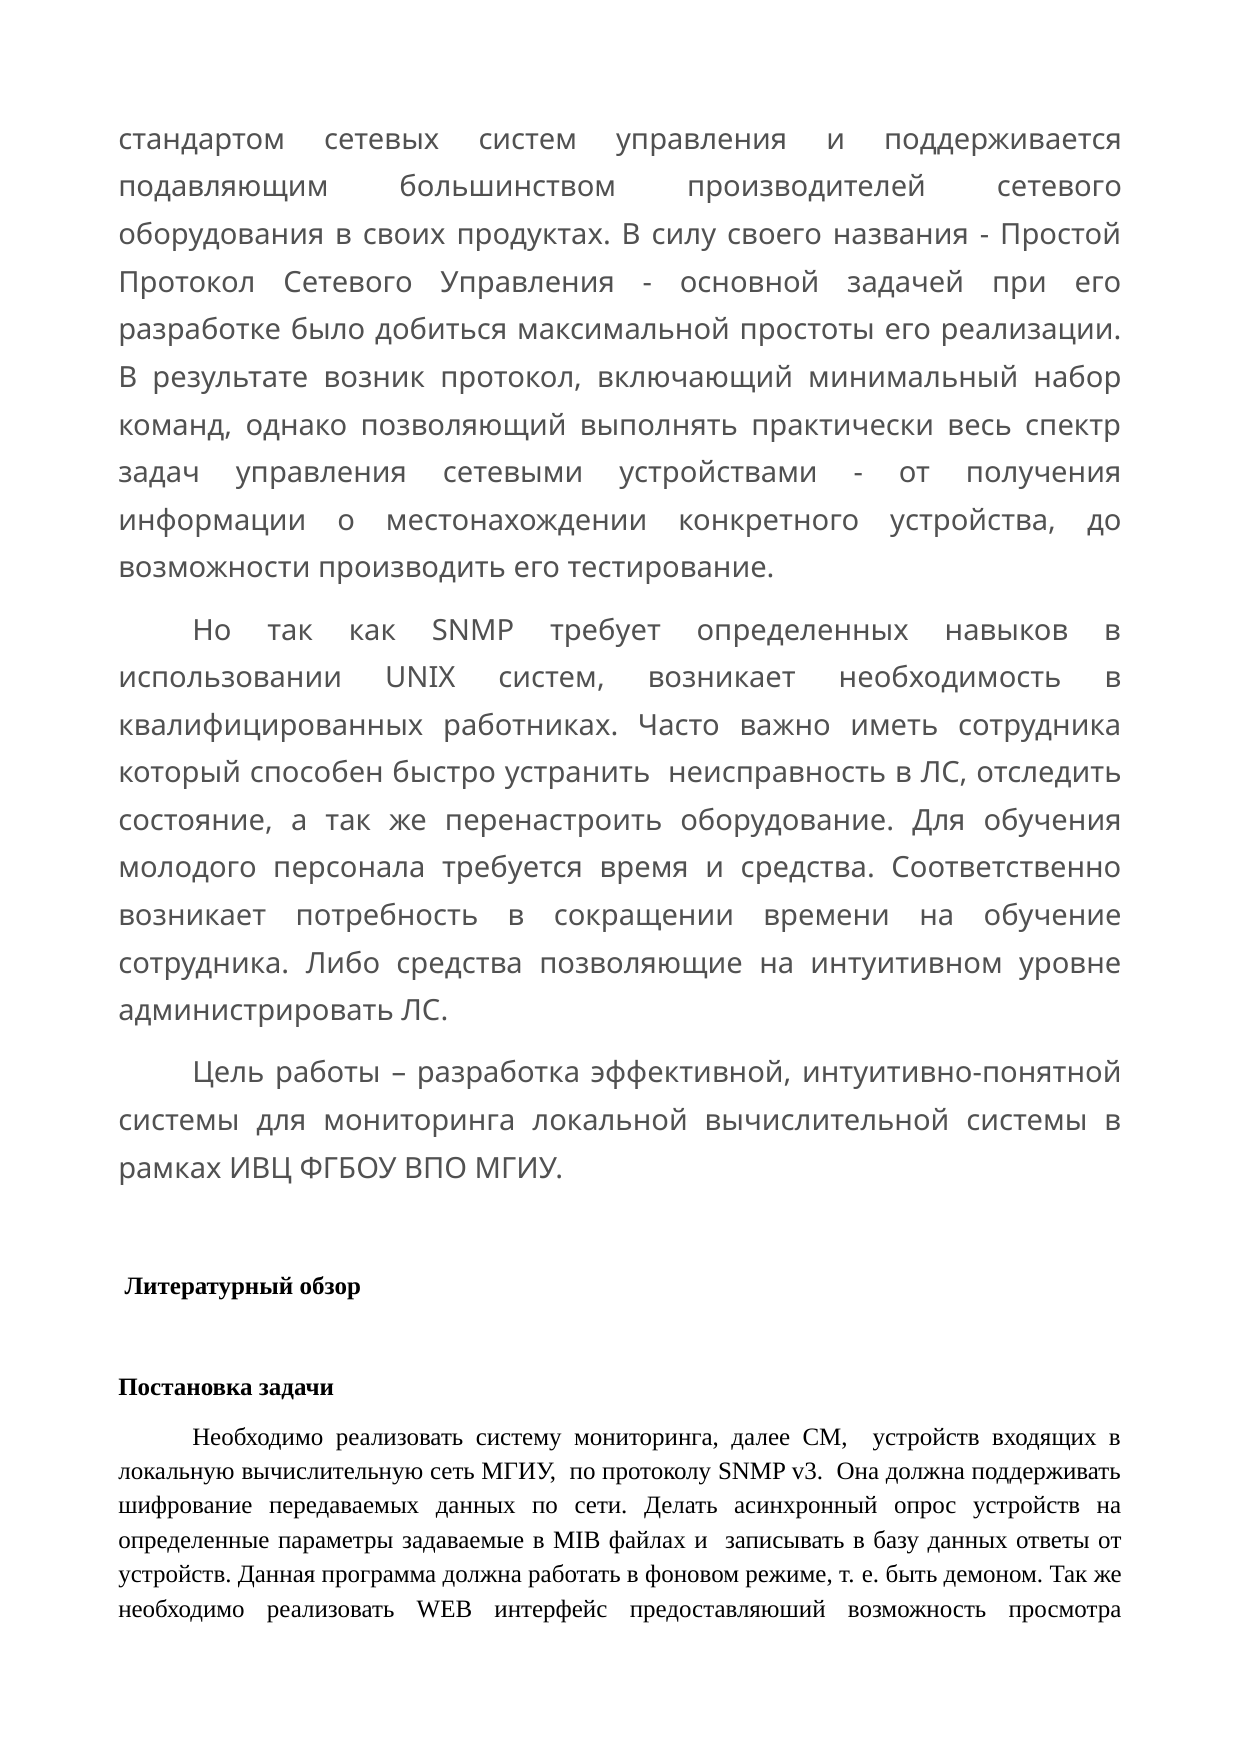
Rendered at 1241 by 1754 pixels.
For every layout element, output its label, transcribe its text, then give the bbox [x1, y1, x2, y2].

text Постановка задачи [118, 1372, 1122, 1400]
text Цель работы – разработка эффективной, интуитивно-понятной системы для мониторинга локальной вычислительной системы в рамках ИВЦ ФГБОУ ВПО МГИУ. [118, 1052, 1122, 1187]
text Но так как SNMP требует определенных навыков в использовании UNIX систем, возникает необходимость в квалифицированных работниках. Часто важно иметь сотрудника который способен быстро устранить неисправность в ЛС, отследить состояние, а так же перенастроить оборудование. Для обучения молодого персонала требуется время и средства. Соответственно возникает потребность в сокращении времени на обучение сотрудника. Либо средства позволяющие на интуитивном уровне администрировать ЛС. [118, 609, 1122, 1029]
text Необходимо реализовать систему мониторинга, далее СМ, устройств входящих в локальную вычислительную сеть МГИУ, по протоколу SNMP v3. Она должна поддерживать шифрование передаваемых данных по сети. Делать асинхронный опрос устройств на определенные параметры задаваемые в MIB файлах и записывать в базу данных ответы от устройств. Данная программа должна работать в фоновом режиме, т. е. быть демоном. Так же необходимо реализовать WEB интерфейс предоставляюший возможность просмотра [118, 1422, 1122, 1623]
text Литературный обзор [118, 1271, 1122, 1300]
text стандартом сетевых систем управления и поддерживается подавляющим большинством производителей сетевого оборудования в своих продуктах. В силу своего названия - Простой Протокол Сетевого Управления - основной задачей при его разработке было добиться максимальной простоты его реализации. В результате возник протокол, включающий минимальный набор команд, однако позволяющий выполнять практически весь спектр задач управления сетевыми устройствами - от получения информации о местонахождении конкретного устройства, до возможности производить его тестирование. [118, 118, 1122, 586]
